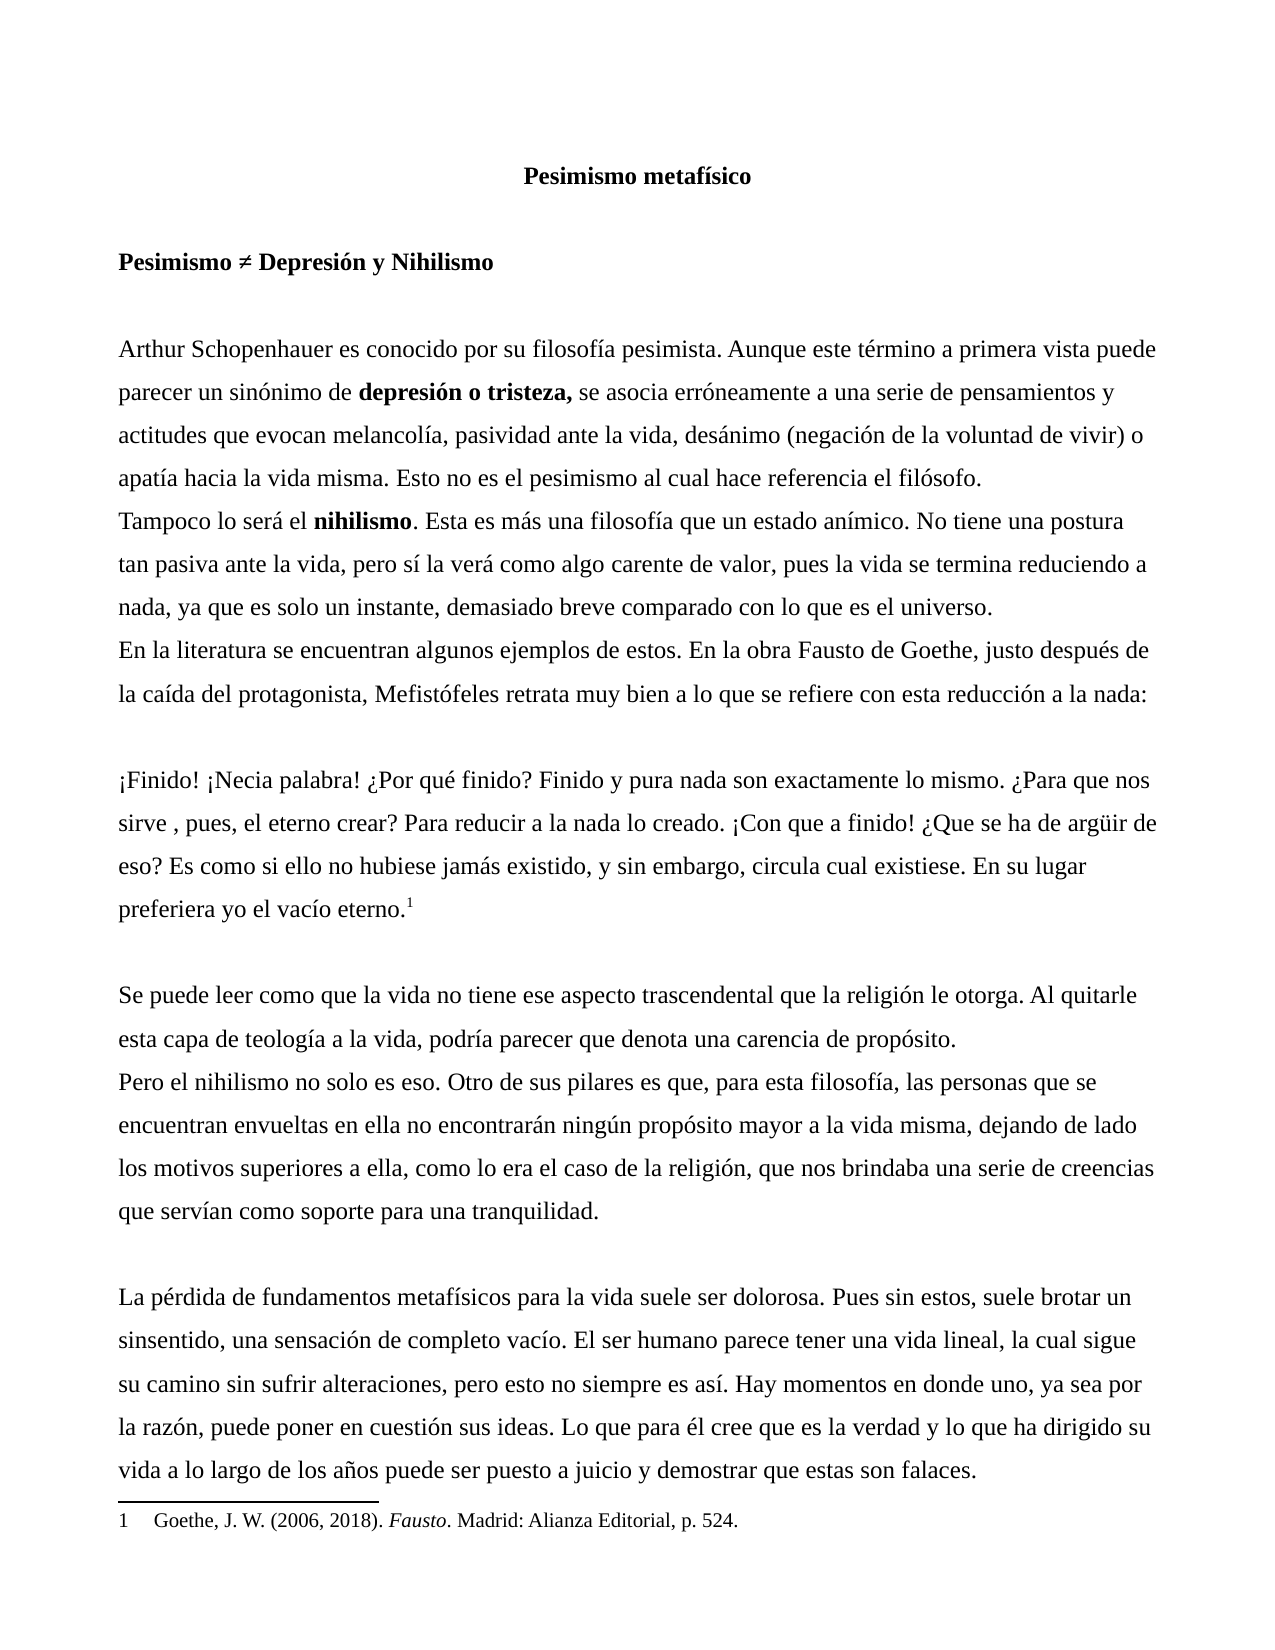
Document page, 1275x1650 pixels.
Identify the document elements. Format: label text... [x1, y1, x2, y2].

text Goethe, J. W. (2006, 2018). Fausto. Madrid: Alianza Editorial, p. 524. [118, 1508, 1157, 1532]
text Pesimismo metafísico [118, 161, 1157, 190]
text Se puede leer como que la vida no tiene ese aspecto trascendental que la religión le otorga. Al quitarle esta capa de teología a la vida, podría parecer que denota una carencia de propósito. [118, 981, 1157, 1052]
text Tampoco lo será el nihilismo. Esta es más una filosofía que un estado anímico. No tiene una postura tan pasiva ante la vida, pero sí la verá como algo carente de valor, pues la vida se termina reduciendo a nada, ya que es solo un instante, demasiado breve comparado con lo que es el universo. [118, 506, 1157, 621]
text ¡Finido! ¡Necia palabra! ¿Por qué finido? Finido y pura nada son exactamente lo mismo. ¿Para que nos sirve , pues, el eterno crear? Para reducir a la nada lo creado. ¡Con que a finido! ¿Que se ha de argüir de eso? Es como si ello no hubiese jamás existido, y sin embargo, circula cual existiese. En su lugar preferiera yo el vacío eterno. [118, 765, 1157, 923]
text Pero el nihilismo no solo es eso. Otro de sus pilares es que, para esta filosofía, las personas que se encuentran envueltas en ella no encontrarán ningún propósito mayor a la vida misma, dejando de lado los motivos superiores a ella, como lo era el caso de la religión, que nos brindaba una serie de creencias que servían como soporte para una tranquilidad. [118, 1067, 1157, 1225]
text La pérdida de fundamentos metafísicos para la vida suele ser dolorosa. Pues sin estos, suele brotar un sinsentido, una sensación de completo vacío. El ser humano parece tener una vida lineal, la cual sigue su camino sin sufrir alteraciones, pero esto no siempre es así. Hay momentos en donde uno, ya sea por la razón, puede poner en cuestión sus ideas. Lo que para él cree que es la verdad y lo que ha dirigido su vida a lo largo de los años puede ser puesto a juicio y demostrar que estas son falaces. [118, 1282, 1157, 1484]
text Pesimismo ≠ Depresión y Nihilismo [118, 247, 1157, 276]
text En la literatura se encuentran algunos ejemplos de estos. En la obra Fausto de Goethe, justo después de la caída del protagonista, Mefistófeles retrata muy bien a lo que se refiere con esta reducción a la nada: [118, 636, 1157, 707]
text Arthur Schopenhauer es conocido por su filosofía pesimista. Aunque este término a primera vista puede parecer un sinónimo de depresión o tristeza, se asocia erróneamente a una serie de pensamientos y actitudes que evocan melancolía, pasividad ante la vida, desánimo (negación de la voluntad de vivir) o apatía hacia la vida misma. Esto no es el pesimismo al cual hace referencia el filósofo. [118, 334, 1157, 492]
